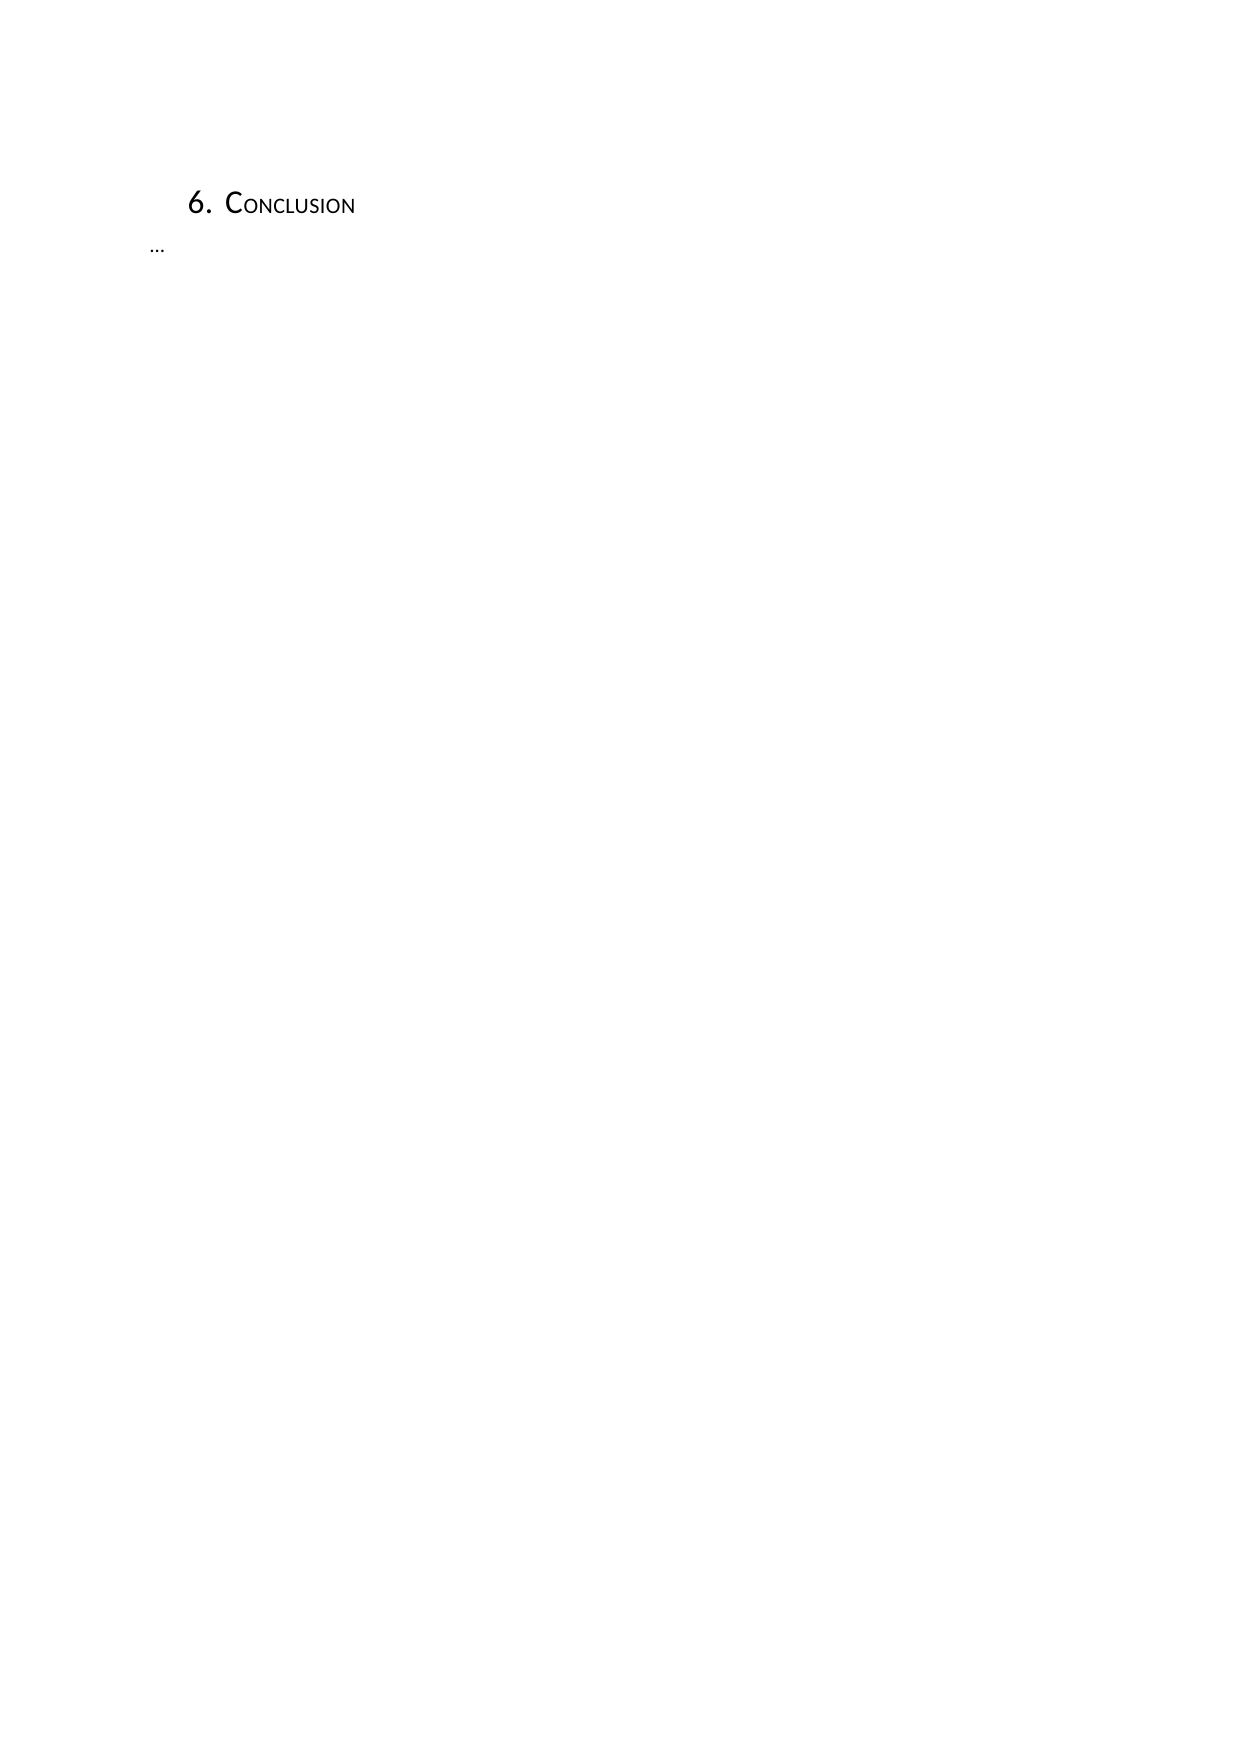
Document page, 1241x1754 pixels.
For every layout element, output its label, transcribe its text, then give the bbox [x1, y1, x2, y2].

subtitle Conclusion [187, 181, 1090, 222]
text … [150, 232, 1090, 258]
